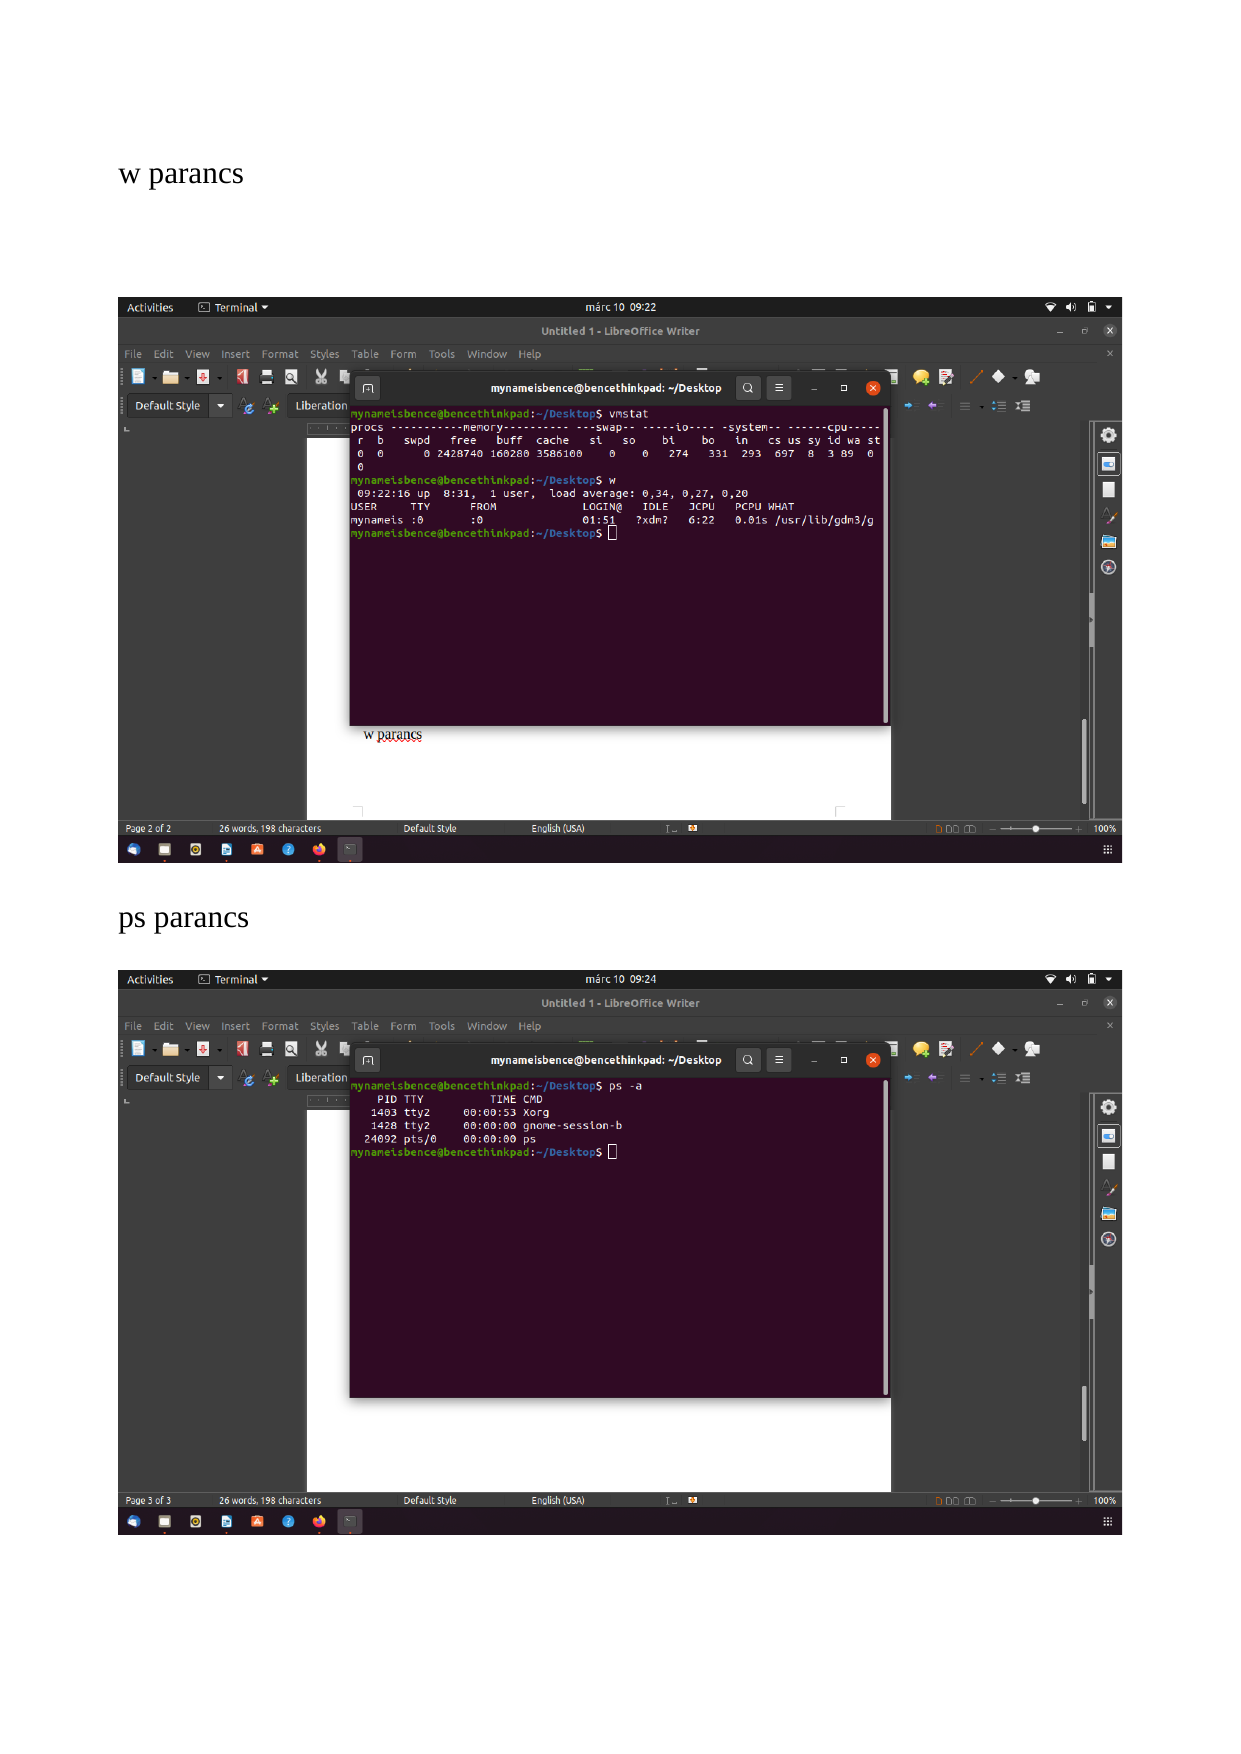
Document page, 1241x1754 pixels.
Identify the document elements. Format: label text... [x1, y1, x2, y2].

picture [118, 297, 1123, 863]
picture [118, 970, 1123, 1535]
text w parancs [118, 154, 1122, 190]
text ps parancs [118, 898, 1122, 934]
